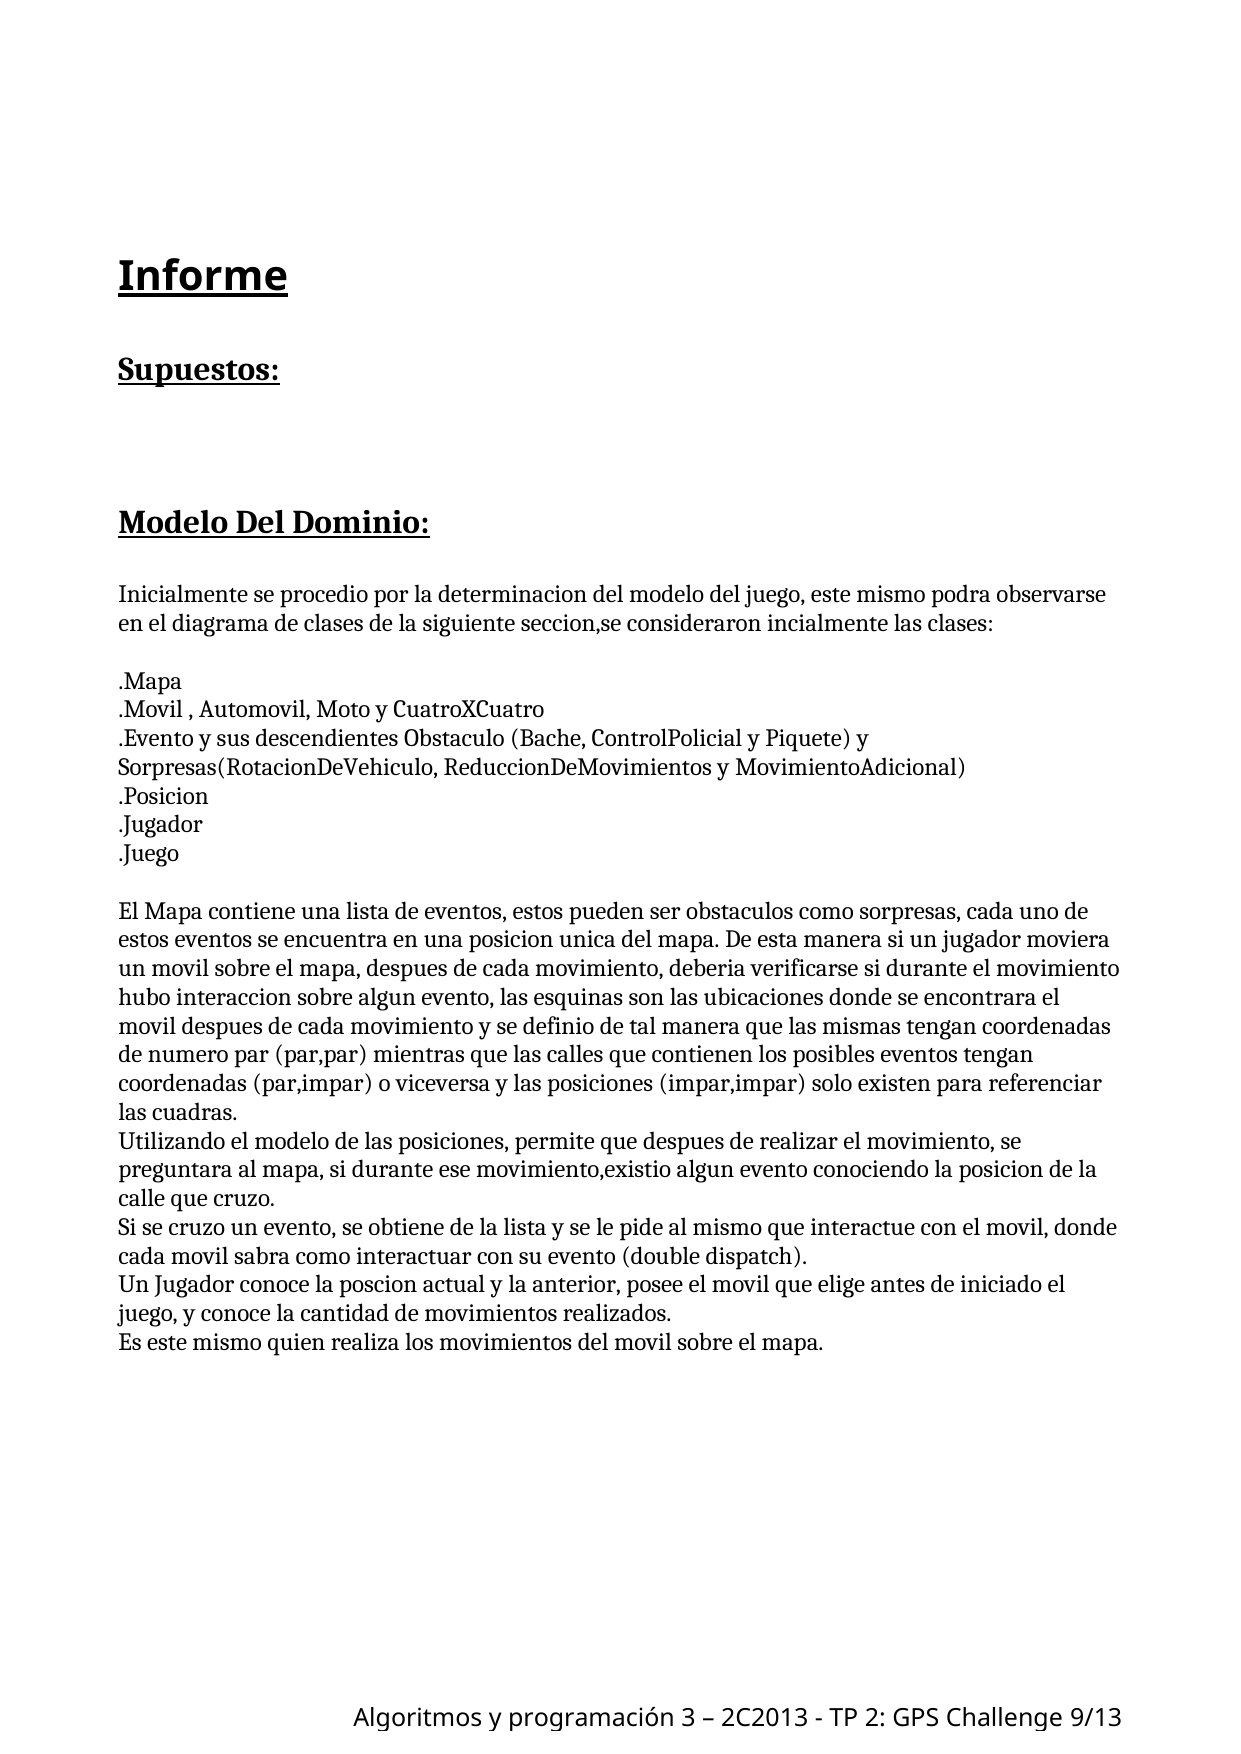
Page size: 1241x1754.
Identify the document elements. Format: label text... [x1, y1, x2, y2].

text Supuestos: [118, 350, 1122, 389]
text .Evento y sus descendientes Obstaculo (Bache, ControlPolicial y Piquete) y Sorpresas(RotacionDeVehiculo, ReduccionDeMovimientos y MovimientoAdicional) [118, 724, 1122, 782]
text Un Jugador conoce la poscion actual y la anterior, posee el movil que elige antes de iniciado el juego, y conoce la cantidad de movimientos realizados. [118, 1270, 1122, 1328]
text Si se cruzo un evento, se obtiene de la lista y se le pide al mismo que interactue con el movil, donde cada movil sabra como interactuar con su evento (double dispatch). [118, 1213, 1122, 1270]
text Informe [118, 246, 1122, 302]
text Modelo Del Dominio: [118, 504, 1122, 542]
text Es este mismo quien realiza los movimientos del movil sobre el mapa. [118, 1328, 1122, 1357]
text .Movil , Automovil, Moto y CuatroXCuatro [118, 695, 1122, 724]
text Utilizando el modelo de las posiciones, permite que despues de realizar el movimiento, se preguntara al mapa, si durante ese movimiento,existio algun evento conociendo la posicion de la calle que cruzo. [118, 1127, 1122, 1213]
text .Mapa [118, 667, 1122, 695]
text .Juego [118, 839, 1122, 868]
text Inicialmente se procedio por la determinacion del modelo del juego, este mismo podra observarse en el diagrama de clases de la siguiente seccion,se consideraron incialmente las clases: [118, 580, 1122, 638]
text .Posicion [118, 782, 1122, 810]
text .Jugador [118, 810, 1122, 839]
text El Mapa contiene una lista de eventos, estos pueden ser obstaculos como sorpresas, cada uno de estos eventos se encuentra en una posicion unica del mapa. De esta manera si un jugador moviera un movil sobre el mapa, despues de cada movimiento, deberia verificarse si durante el movimiento hubo interaccion sobre algun evento, las esquinas son las ubicaciones donde se encontrara el movil despues de cada movimiento y se definio de tal manera que las mismas tengan coordenadas de numero par (par,par) mientras que las calles que contienen los posibles eventos tengan coordenadas (par,impar) o viceversa y las posiciones (impar,impar) solo existen para referenciar las cuadras. [118, 897, 1122, 1127]
